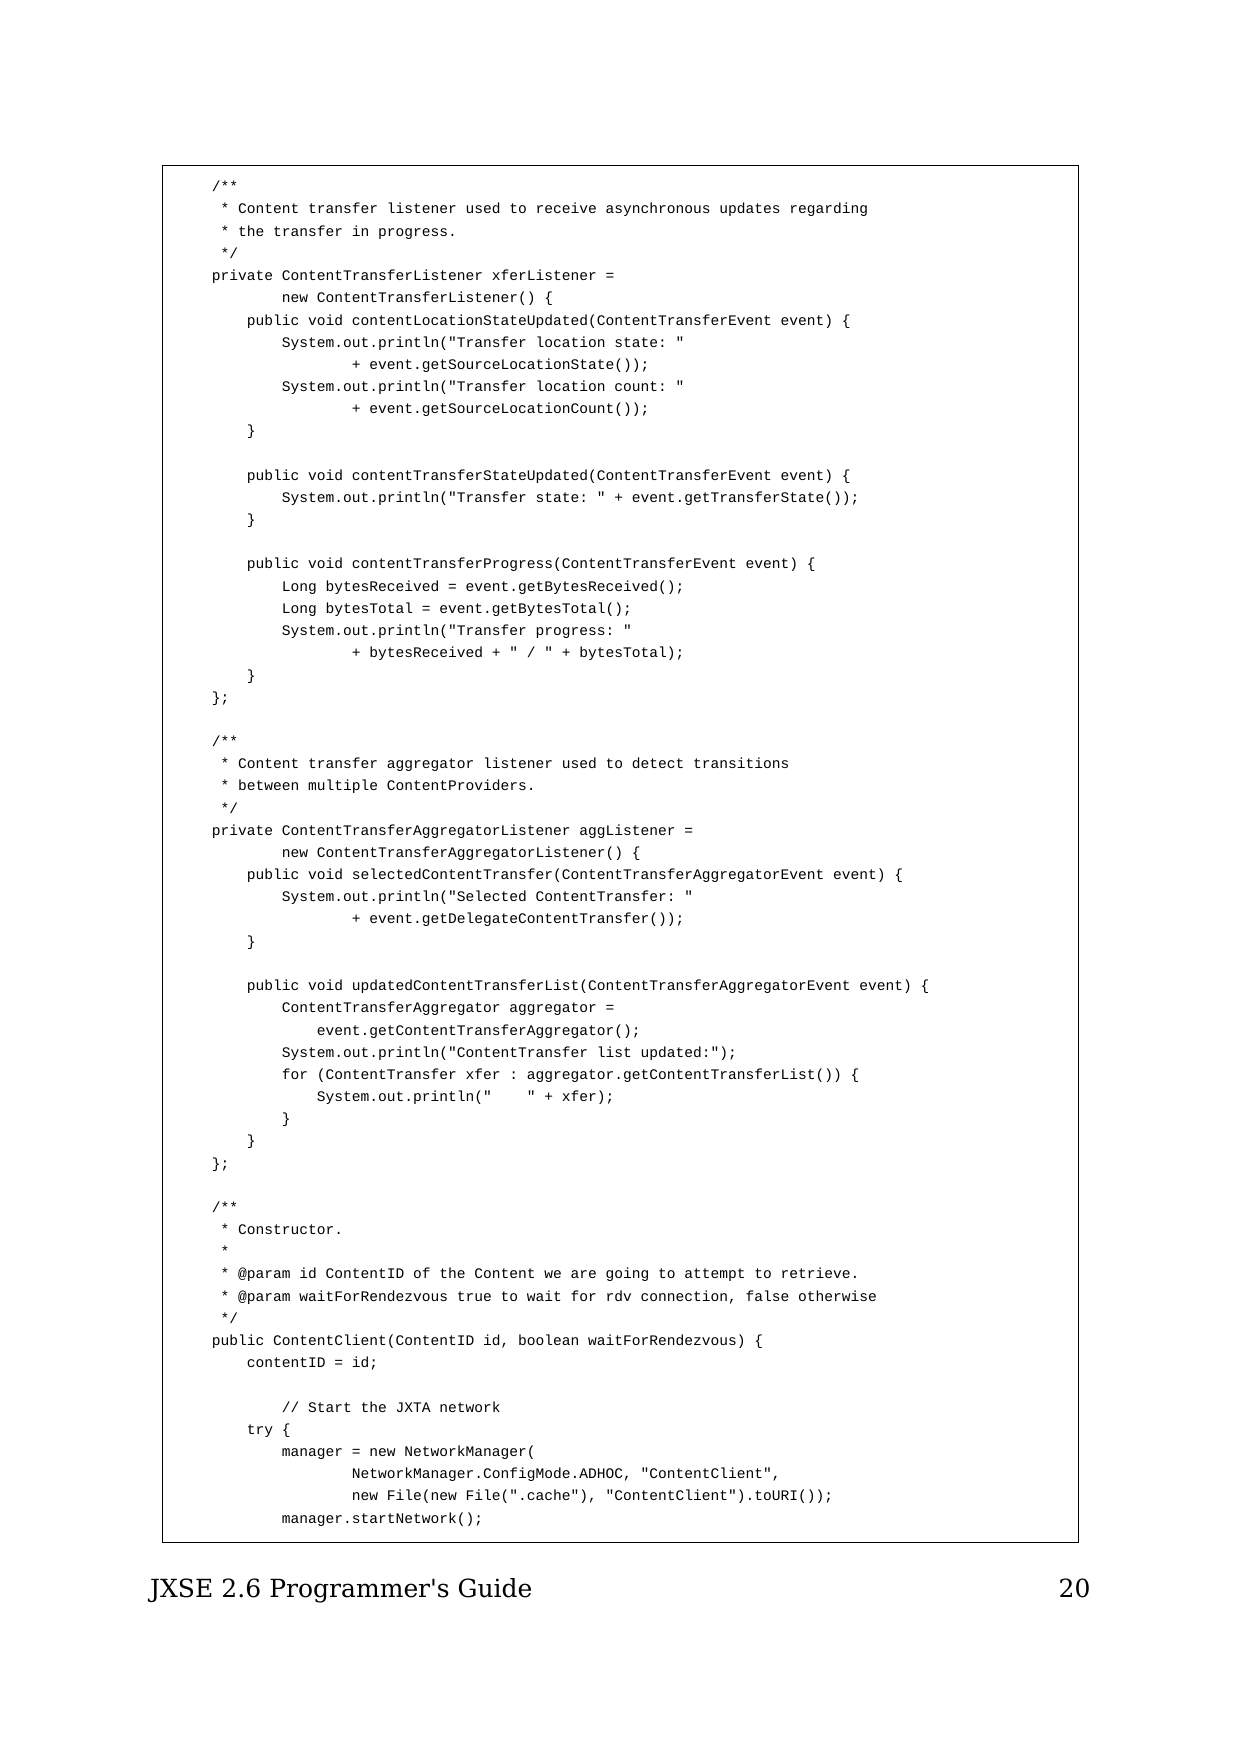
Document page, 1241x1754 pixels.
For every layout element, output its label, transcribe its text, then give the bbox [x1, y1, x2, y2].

text */ [163, 786, 1078, 808]
text Long bytesTotal = event.getBytesTotal(); [163, 586, 1078, 609]
text public void contentTransferStateUpdated(ContentTransferEvent event) { [163, 453, 1078, 476]
text + event.getSourceLocationCount()); [163, 387, 1078, 409]
text contentID = id; [163, 1341, 1078, 1372]
text System.out.println("Transfer location count: " [163, 364, 1078, 387]
text System.out.println("Transfer state: " + event.getTransferState()); [163, 476, 1078, 498]
text new ContentTransferAggregatorListener() { [163, 831, 1078, 853]
text ContentTransferAggregator aggregator = [163, 986, 1078, 1008]
text * the transfer in progress. [163, 209, 1078, 231]
text new File(new File(".cache"), "ContentClient").toURI()); [163, 1474, 1078, 1496]
text }; [163, 675, 1078, 706]
text public ContentClient(ContentID id, boolean waitForRendezvous) { [163, 1319, 1078, 1341]
text public void updatedContentTransferList(ContentTransferAggregatorEvent event) { [163, 964, 1078, 986]
text + event.getSourceLocationState()); [163, 342, 1078, 364]
text * between multiple ContentProviders. [163, 764, 1078, 786]
text } [163, 919, 1078, 950]
text System.out.println("ContentTransfer list updated:"); [163, 1030, 1078, 1052]
text Long bytesReceived = event.getBytesReceived(); [163, 564, 1078, 586]
text * @param waitForRendezvous true to wait for rdv connection, false otherwise [163, 1274, 1078, 1296]
text } [163, 653, 1078, 675]
text }; [163, 1141, 1078, 1172]
text * Content transfer listener used to receive asynchronous updates regarding [163, 187, 1078, 209]
text event.getContentTransferAggregator(); [163, 1008, 1078, 1030]
text /** [163, 719, 1078, 742]
text for (ContentTransfer xfer : aggregator.getContentTransferList()) { [163, 1052, 1078, 1074]
text private ContentTransferListener xferListener = [163, 254, 1078, 276]
text new ContentTransferListener() { [163, 276, 1078, 298]
text NetworkManager.ConfigMode.ADHOC, "ContentClient", [163, 1452, 1078, 1474]
text * @param id ContentID of the Content we are going to attempt to retrieve. [163, 1252, 1078, 1274]
text System.out.println("Transfer progress: " [163, 609, 1078, 631]
text * [163, 1230, 1078, 1252]
text System.out.println("Transfer location state: " [163, 320, 1078, 342]
text + event.getDelegateContentTransfer()); [163, 897, 1078, 919]
text } [163, 1119, 1078, 1141]
text } [163, 498, 1078, 529]
text /** [163, 166, 1078, 187]
text * Content transfer aggregator listener used to detect transitions [163, 742, 1078, 764]
text private ContentTransferAggregatorListener aggListener = [163, 808, 1078, 831]
text // Start the JXTA network [163, 1385, 1078, 1407]
text manager = new NetworkManager( [163, 1429, 1078, 1452]
text public void selectedContentTransfer(ContentTransferAggregatorEvent event) { [163, 853, 1078, 875]
text * Constructor. [163, 1208, 1078, 1230]
text public void contentLocationStateUpdated(ContentTransferEvent event) { [163, 298, 1078, 320]
text System.out.println(" " + xfer); [163, 1074, 1078, 1097]
text */ [163, 1296, 1078, 1319]
text System.out.println("Selected ContentTransfer: " [163, 875, 1078, 897]
text /** [163, 1186, 1078, 1208]
text } [163, 1097, 1078, 1119]
text manager.startNetwork(); [163, 1496, 1078, 1542]
text */ [163, 231, 1078, 254]
text try { [163, 1407, 1078, 1429]
text + bytesReceived + " / " + bytesTotal); [163, 631, 1078, 653]
text } [163, 409, 1078, 440]
text public void contentTransferProgress(ContentTransferEvent event) { [163, 542, 1078, 564]
